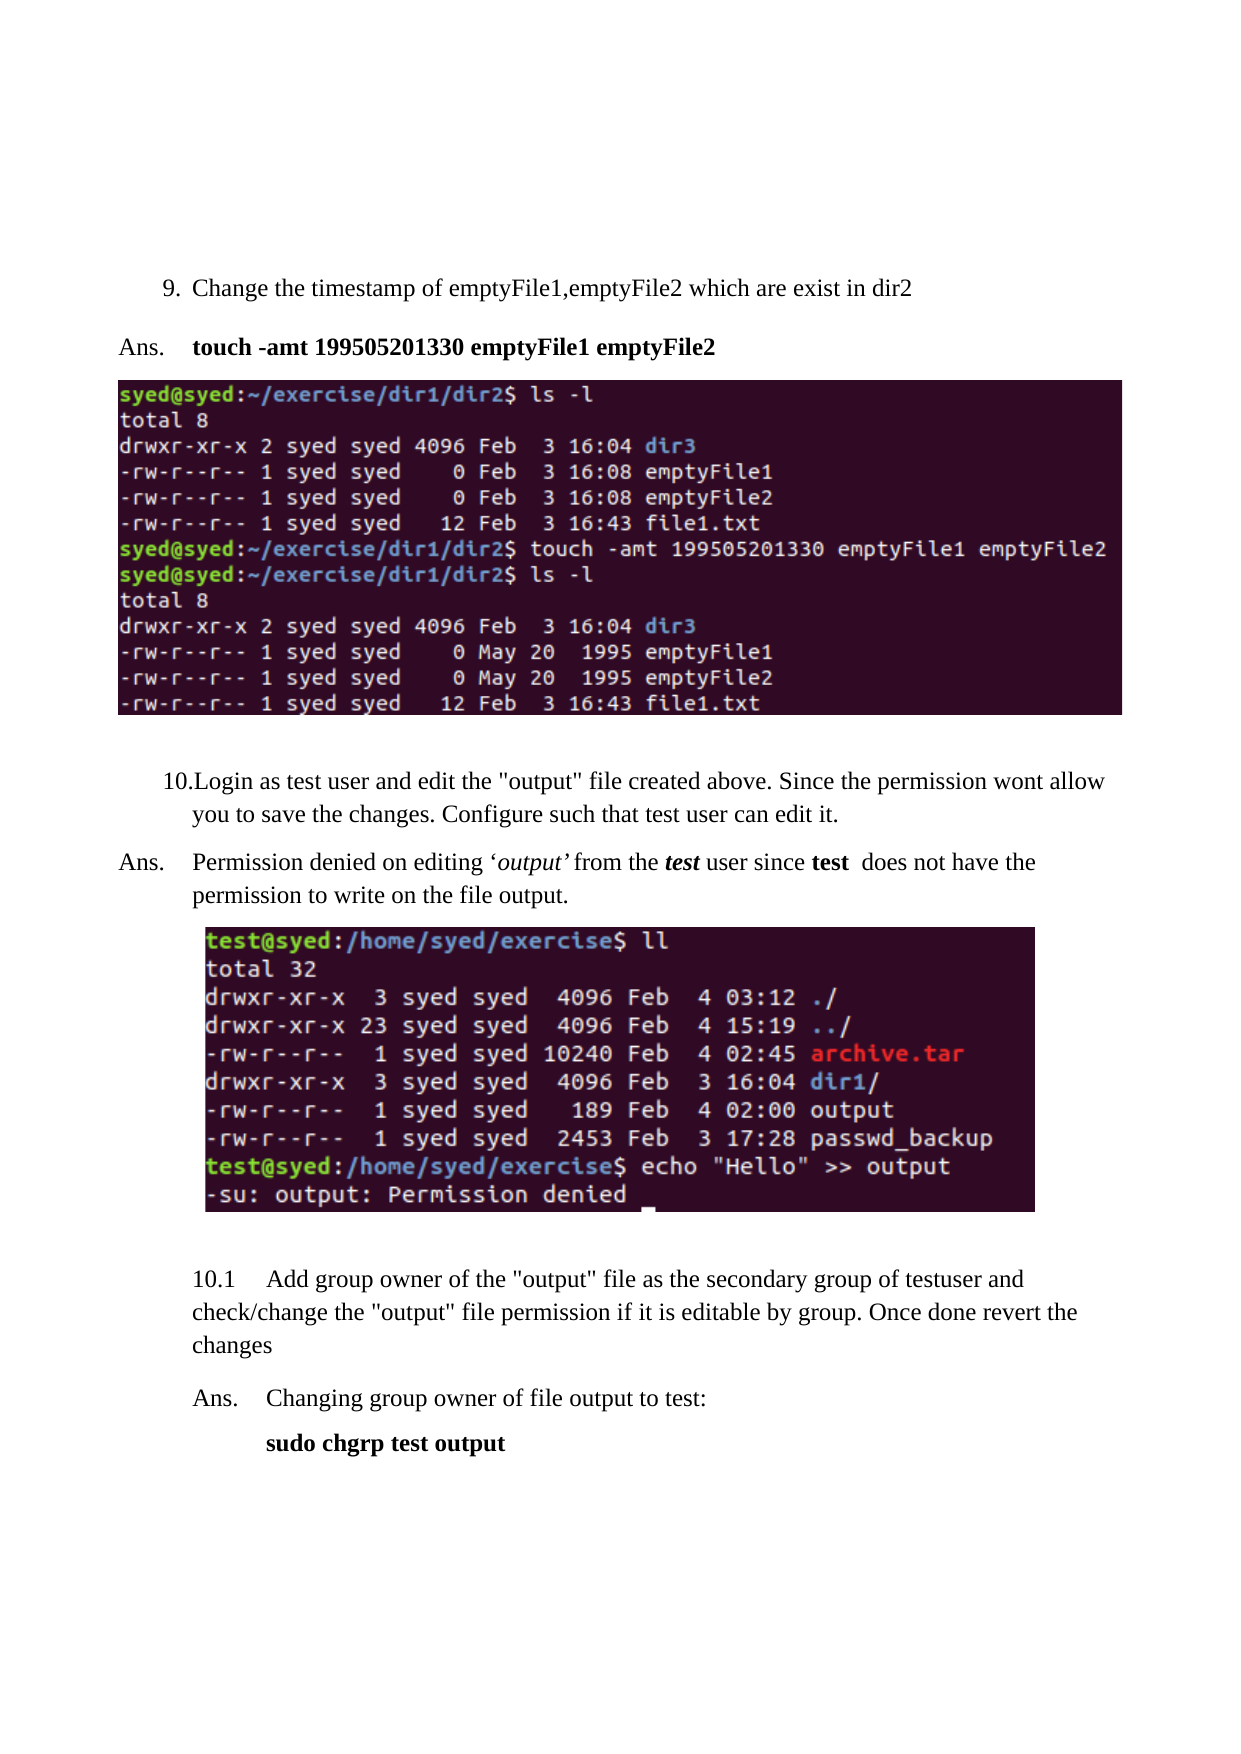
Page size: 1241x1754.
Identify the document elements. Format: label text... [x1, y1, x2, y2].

picture [118, 380, 1123, 715]
text sudo chgrp test output [118, 1428, 1122, 1457]
picture [205, 927, 1035, 1212]
text Ans. Changing group owner of file output to test: [118, 1383, 1122, 1412]
list 10.1 Add group owner of the "output" file as the secondary group of testuser and check/change the "output" file permission if it is editable by group. Once done revert the changes [162, 1264, 1122, 1359]
text Ans. Permission denied on editing ‘output’ from the test user since test does not have the permission to write on the file output. [118, 847, 1122, 909]
list Change the timestamp of emptyFile1,emptyFile2 which are exist in dir2 [162, 273, 1122, 302]
list Login as test user and edit the "output" file created above. Since the permission wont allow you to save the changes. Configure such that test user can edit it. [162, 766, 1122, 828]
text Ans. touch -amt 199505201330 emptyFile1 emptyFile2 [118, 332, 1122, 361]
